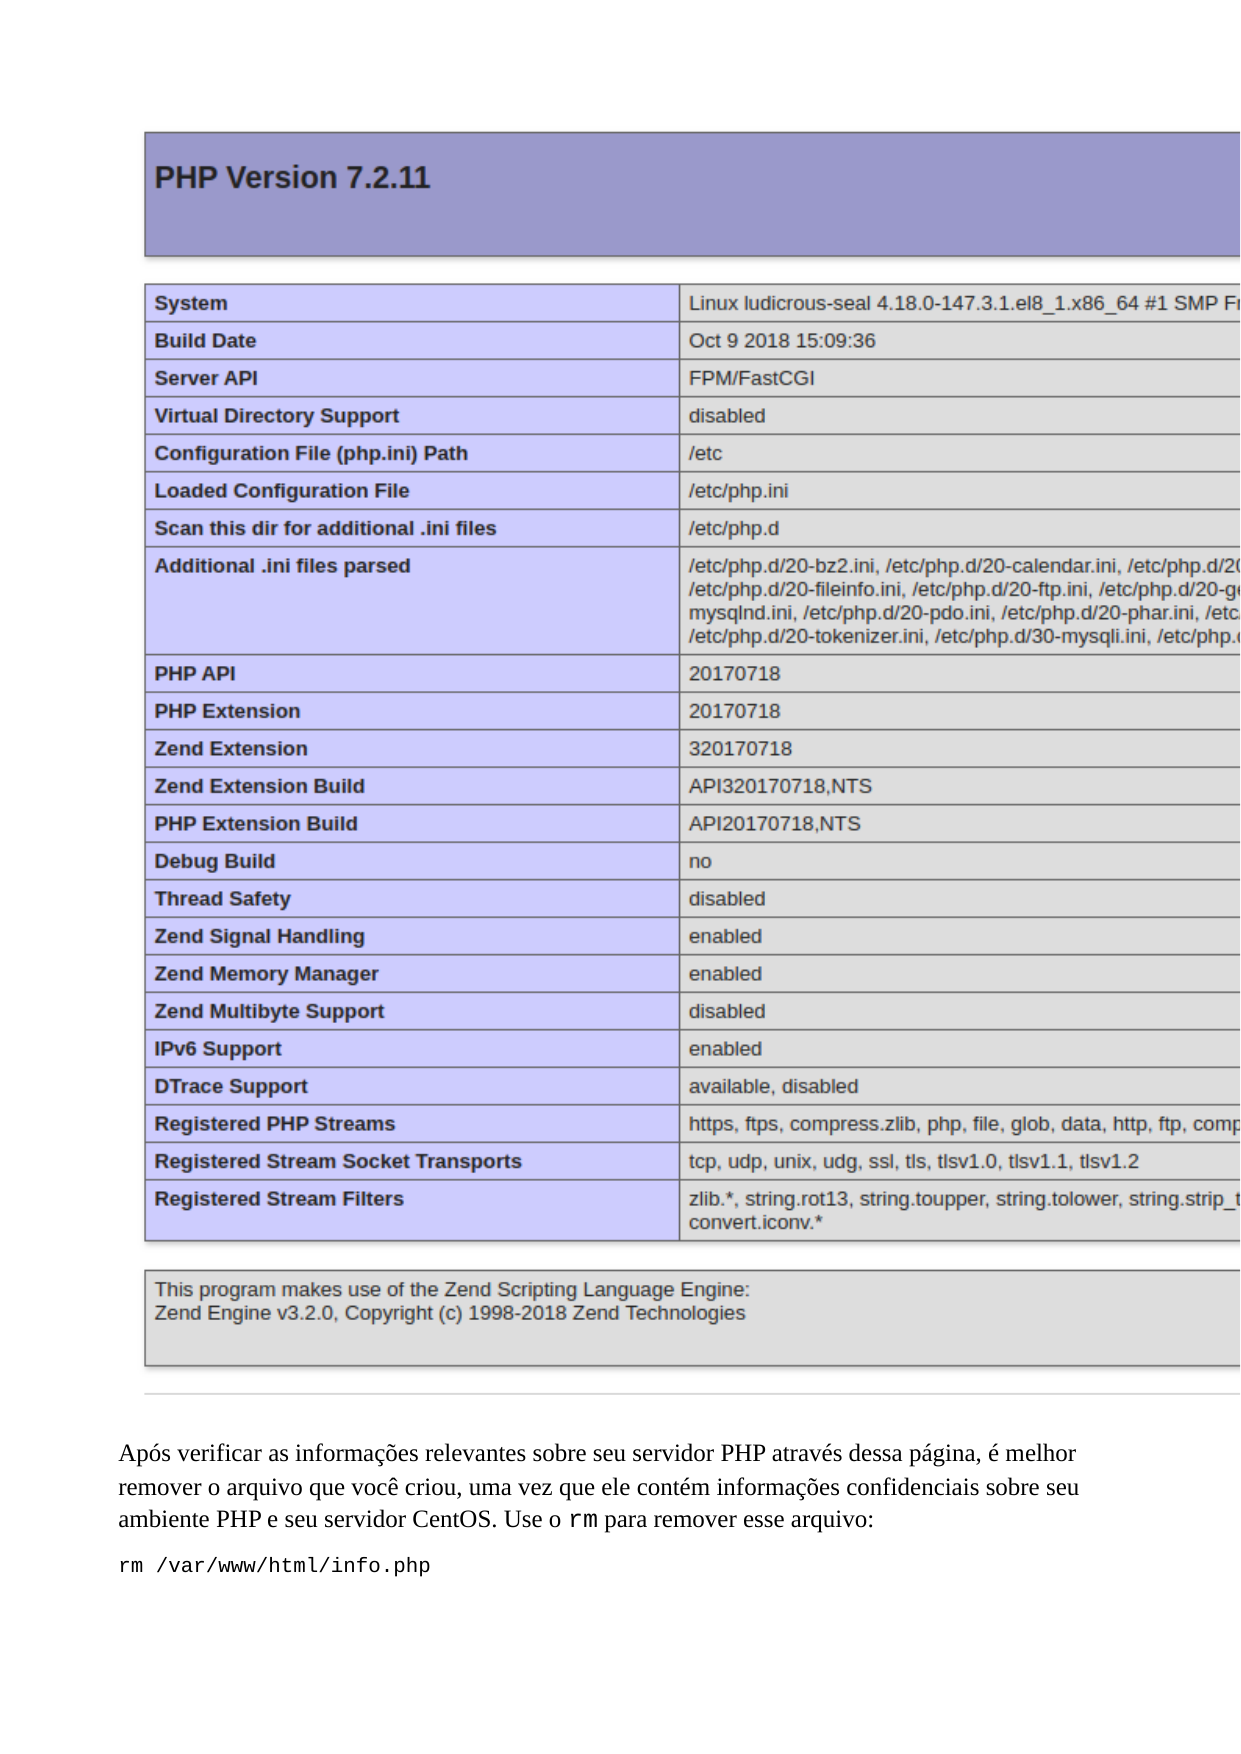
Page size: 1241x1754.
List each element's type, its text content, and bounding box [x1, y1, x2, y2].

text Após verificar as informações relevantes sobre seu servidor PHP através dessa página, é melhor remover o arquivo que você criou, uma vez que ele contém informações confidenciais sobre seu ambiente PHP e seu servidor CentOS. Use o rm para remover esse arquivo: [118, 1438, 1122, 1535]
picture [118, 118, 1241, 1420]
text rm /var/www/html/info.php [118, 1554, 1122, 1578]
